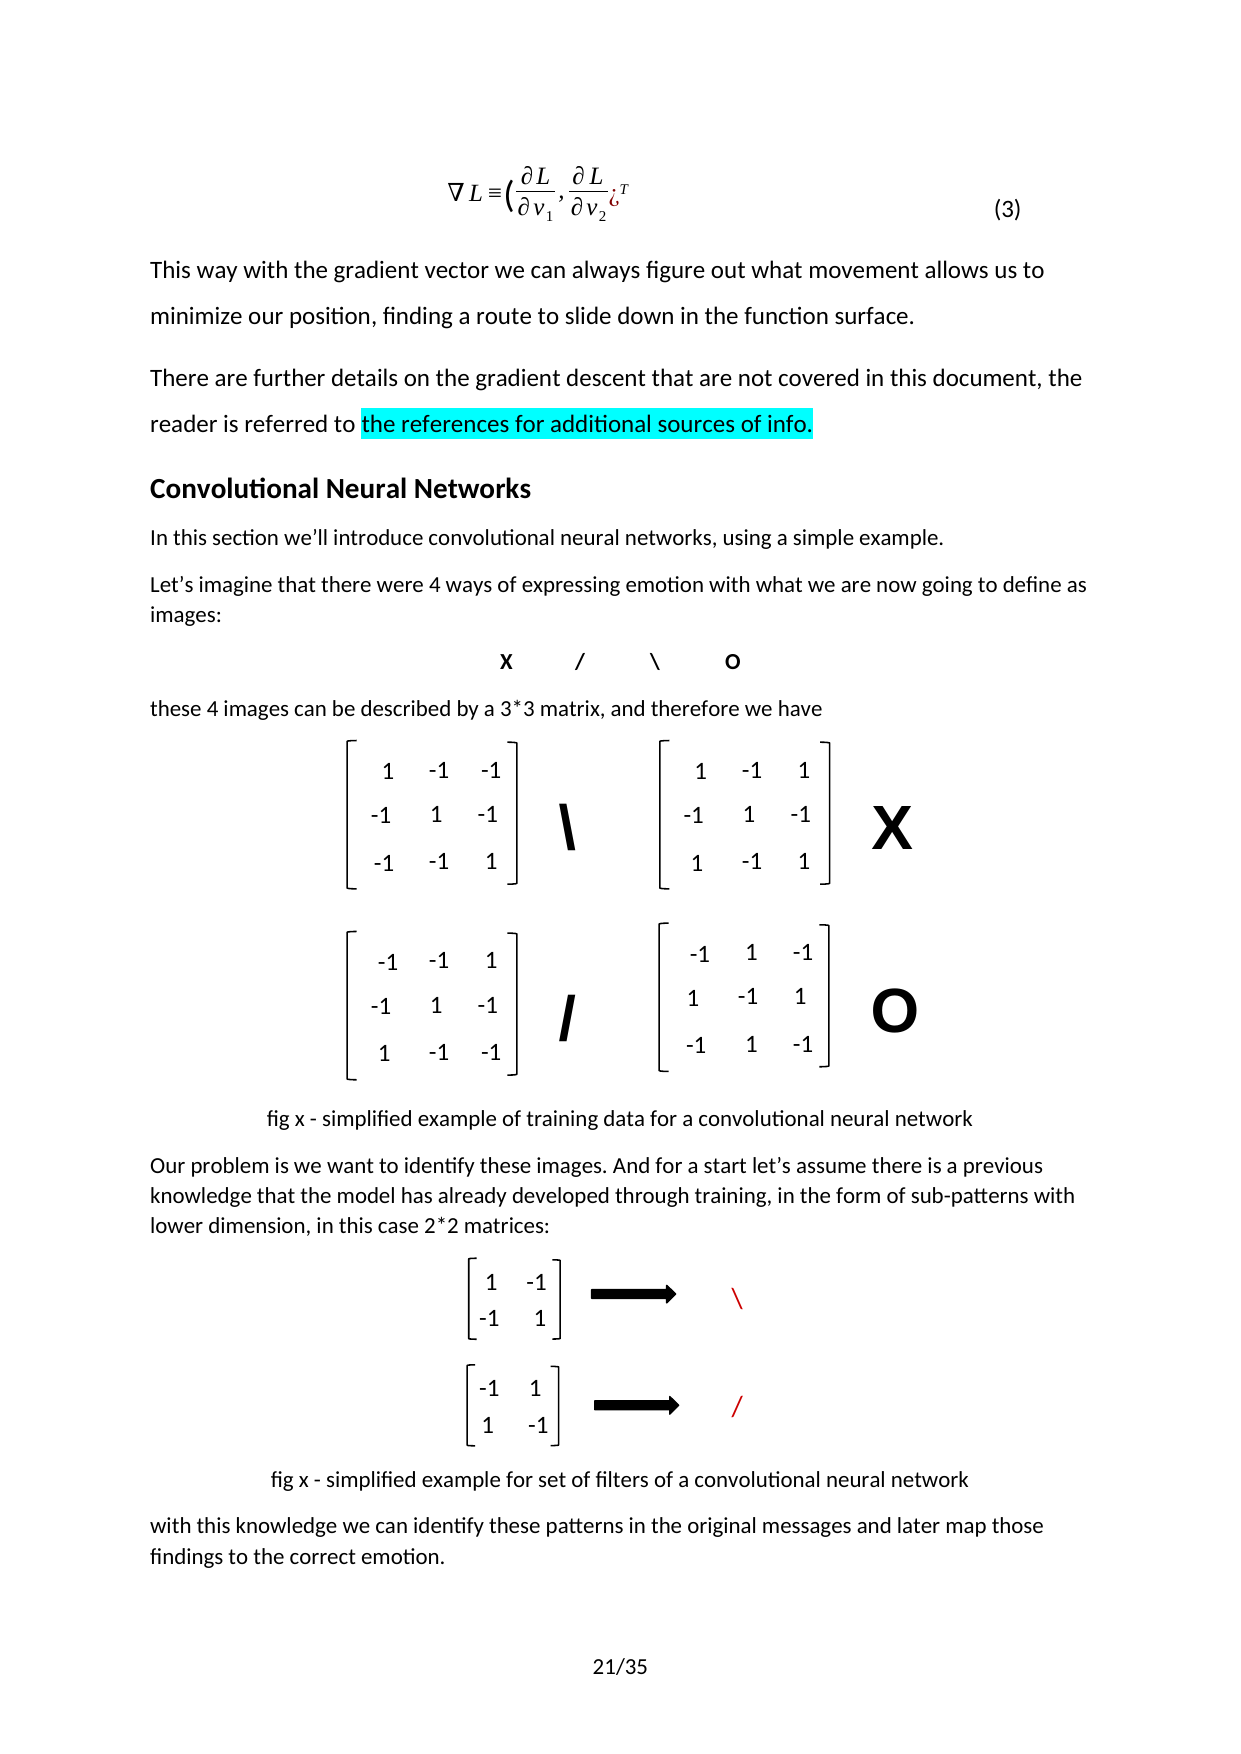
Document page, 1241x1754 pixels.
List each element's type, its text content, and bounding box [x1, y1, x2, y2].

subtitle Convolutional Neural Networks [150, 471, 1090, 506]
text This way with the gradient vector we can always figure out what movement allows us to minimize our position, finding a route to slide down in the function surface. [150, 254, 1090, 331]
text X / \ O [150, 647, 1090, 675]
table_header (3) [940, 152, 1074, 252]
text Our problem is we want to identify these images. And for a start let’s assume there is a previous knowledge that the model has already developed through training, in the form of sub-patterns with lower dimension, in this case 2*2 matrices: [150, 1151, 1090, 1239]
text fig x - simplified example for set of filters of a convolutional neural network [150, 1465, 1090, 1493]
table_header ( [139, 152, 938, 252]
text these 4 images can be described by a 3*3 matrix, and therefore we have [150, 694, 1090, 722]
text In this section we’ll introduce convolutional neural networks, using a simple example. [150, 523, 1090, 551]
text with this knowledge we can identify these patterns in the original messages and later map those findings to the correct emotion. [150, 1512, 1090, 1570]
text Let’s imagine that there were 4 ways of expressing emotion with what we are now going to define as images: [150, 570, 1090, 628]
text There are further details on the gradient descent that are not covered in this document, the reader is referred to the references for additional sources of info. [150, 362, 1090, 439]
text fig x - simplified example of training data for a convolutional neural network [150, 1104, 1090, 1132]
